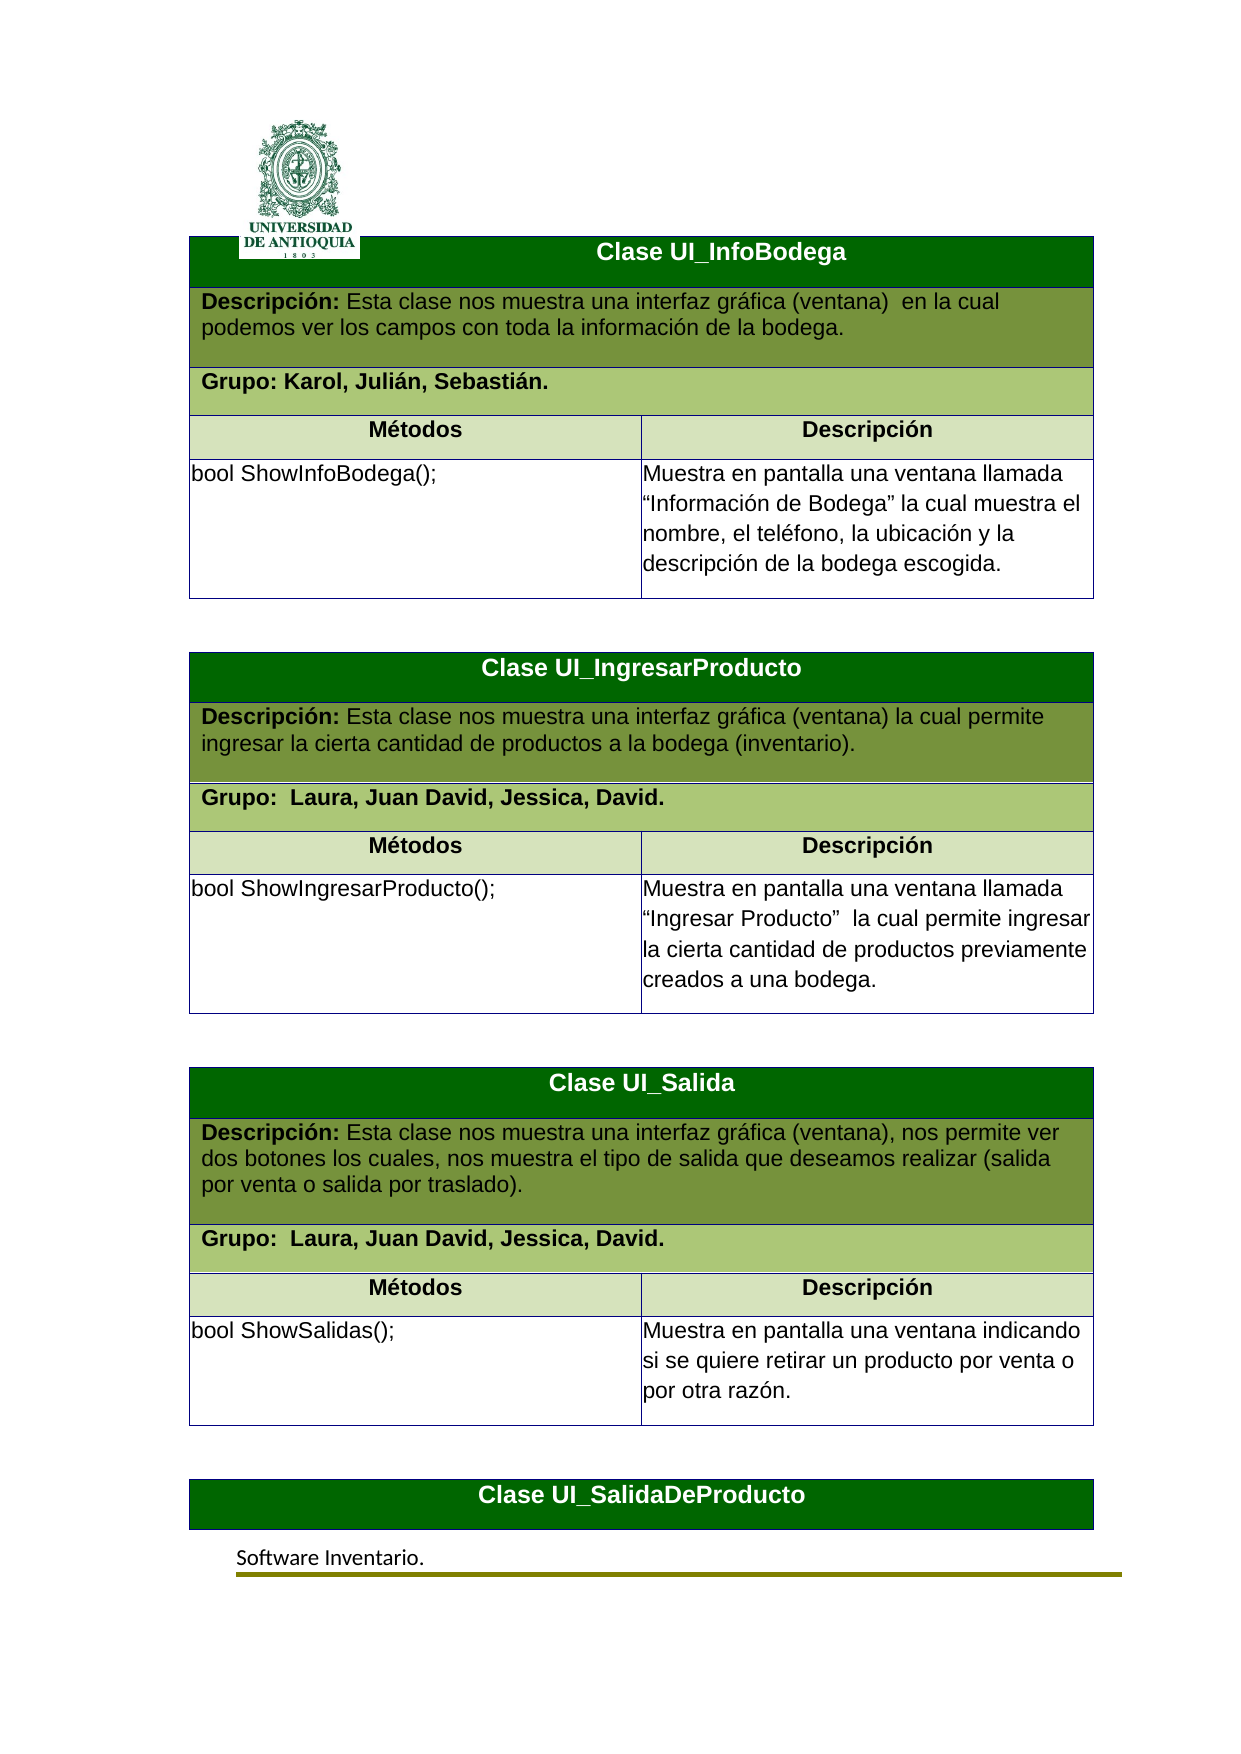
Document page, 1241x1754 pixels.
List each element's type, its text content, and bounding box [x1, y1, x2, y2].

table_cell Descripción [642, 416, 1093, 459]
table_cell Métodos [190, 1274, 641, 1316]
table_cell Muestra en pantalla una ventana llamada “Ingresar Producto” la cual permite ingresar la cierta cantidad de productos previamente creados a una bodega. [642, 875, 1093, 1013]
table_header Clase UI_Salida [190, 1068, 1093, 1118]
picture [240, 117, 359, 258]
table_header Clase UI_SalidaDeProducto [190, 1480, 1093, 1529]
table_cell Métodos [190, 832, 641, 874]
table_cell Descripción [642, 832, 1093, 874]
table_header Clase UI_IngresarProducto [190, 653, 1093, 702]
table_cell Métodos [190, 416, 641, 459]
table_header Clase UI_InfoBodega [190, 237, 1093, 287]
table_cell Descripción: Esta clase nos muestra una interfaz gráfica (ventana) en la cual podemos ver los campos con toda la información de la bodega. [190, 288, 1093, 367]
table_cell bool ShowSalidas(); [190, 1317, 641, 1424]
table_cell Grupo: Laura, Juan David, Jessica, David. [190, 784, 1093, 831]
table_cell Muestra en pantalla una ventana llamada “Información de Bodega” la cual muestra el nombre, el teléfono, la ubicación y la descripción de la bodega escogida. [642, 460, 1093, 598]
table_cell bool ShowInfoBodega(); [190, 460, 641, 598]
table_cell Descripción [642, 1274, 1093, 1316]
table_cell Descripción: Esta clase nos muestra una interfaz gráfica (ventana), nos permite ver dos botones los cuales, nos muestra el tipo de salida que deseamos realizar (salida por venta o salida por traslado). [190, 1119, 1093, 1224]
table_cell bool ShowIngresarProducto(); [190, 875, 641, 1013]
table_cell Grupo: Laura, Juan David, Jessica, David. [190, 1225, 1093, 1272]
table_cell Grupo: Karol, Julián, Sebastián. [190, 368, 1093, 415]
table_cell Descripción: Esta clase nos muestra una interfaz gráfica (ventana) la cual permite ingresar la cierta cantidad de productos a la bodega (inventario). [190, 703, 1093, 782]
table_cell Muestra en pantalla una ventana indicando si se quiere retirar un producto por venta o por otra razón. [642, 1317, 1093, 1424]
